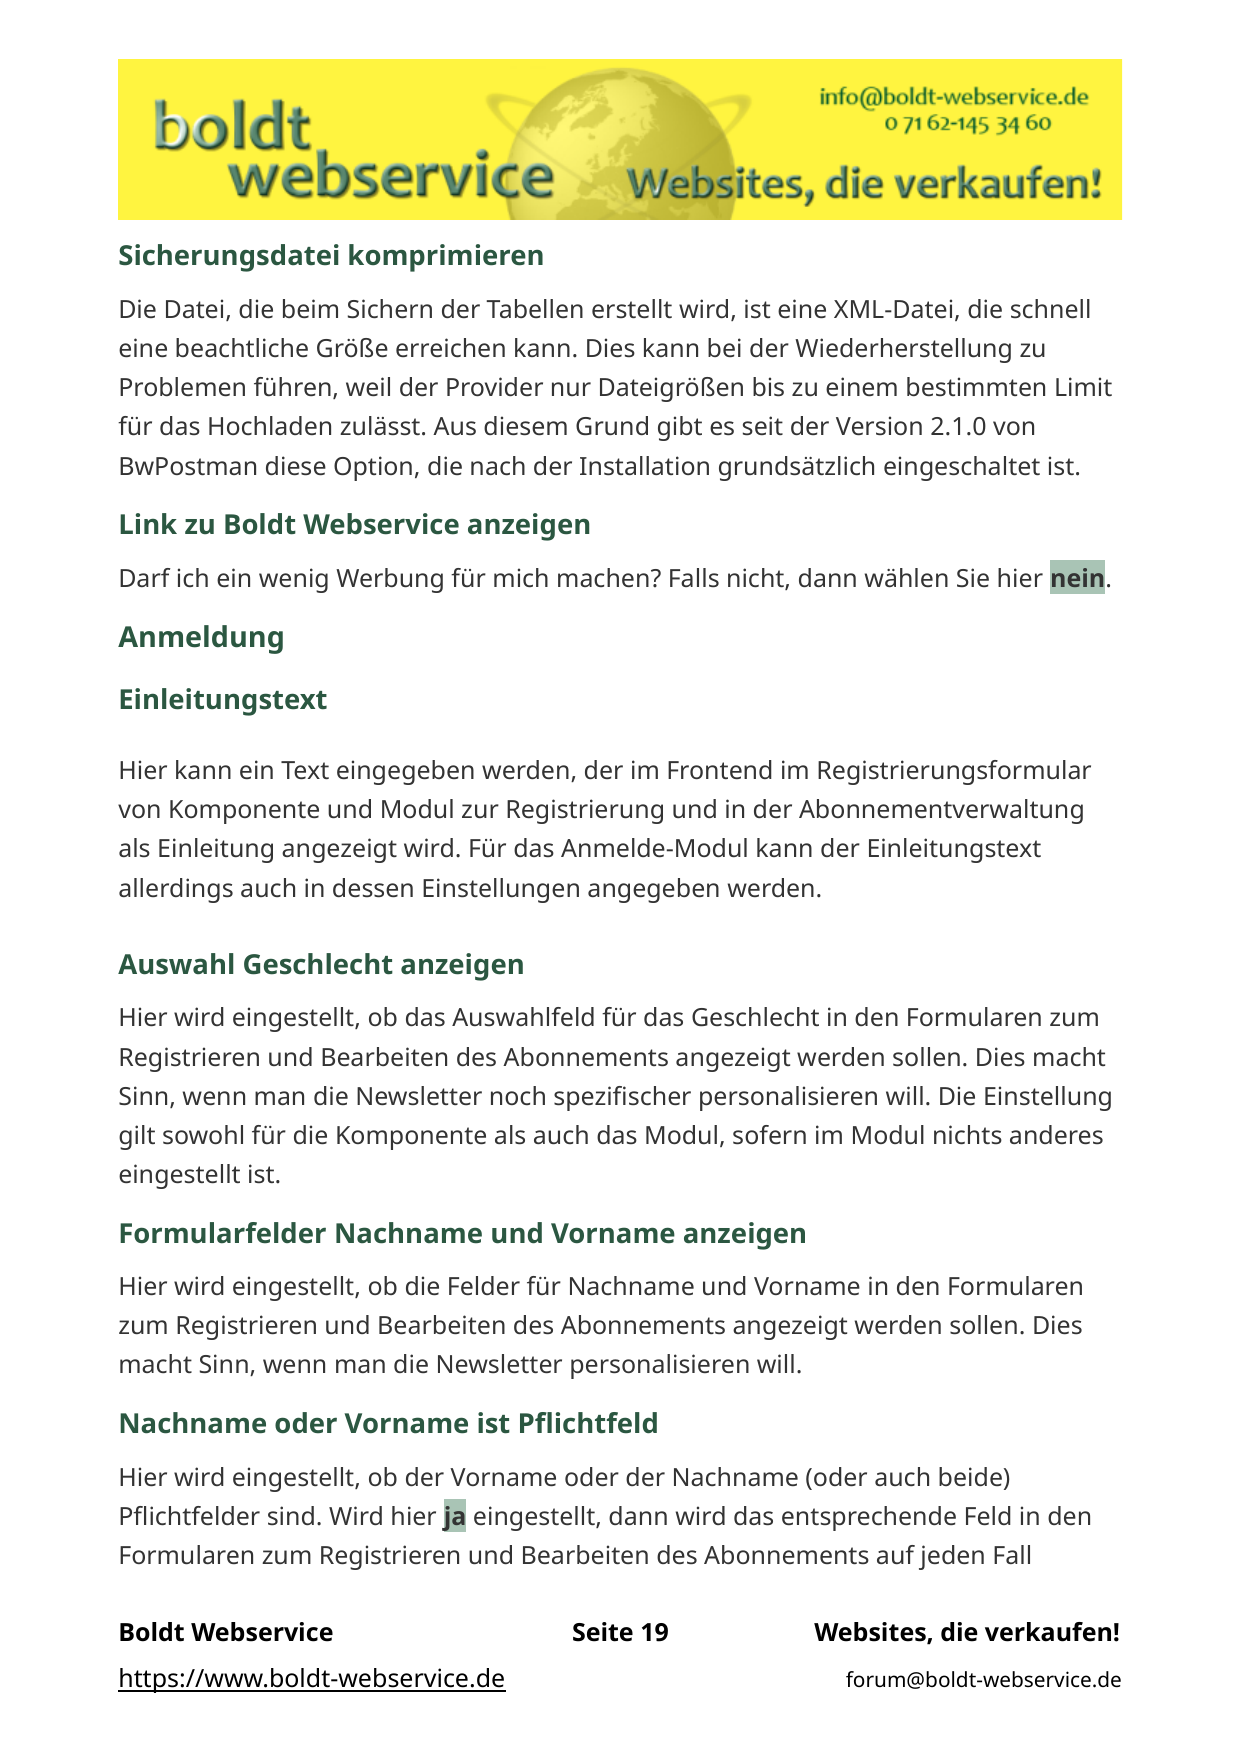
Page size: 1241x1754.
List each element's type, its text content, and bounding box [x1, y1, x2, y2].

text Hier wird eingestellt, ob der Vorname oder der Nachname (oder auch beide) Pflichtfelder sind. Wird hier ja eingestellt, dann wird das entsprechende Feld in den Formularen zum Registrieren und Bearbeiten des Abonnements auf jeden Fall [118, 1459, 1122, 1572]
text Hier wird eingestellt, ob das Auswahlfeld für das Geschlecht in den Formularen zum Registrieren und Bearbeiten des Abonnements angezeigt werden sollen. Dies macht Sinn, wenn man die Newsletter noch spezifischer personalisieren will. Die Einstellung gilt sowohl für die Komponente als auch das Modul, sofern im Modul nichts anderes eingestellt ist. [118, 1000, 1122, 1191]
picture [118, 59, 1123, 220]
text Hier wird eingestellt, ob die Felder für Nachname und Vorname in den Formularen zum Registrieren und Bearbeiten des Abonnements angezeigt werden sollen. Dies macht Sinn, wenn man die Newsletter personalisieren will. [118, 1269, 1122, 1381]
text Hier kann ein Text eingegeben werden, der im Frontend im Registrierungsformular von Komponente und Modul zur Registrierung und in der Abonnementverwaltung als Einleitung angezeigt wird. Für das Anmelde-Modul kann der Einleitungstext allerdings auch in dessen Einstellungen angegeben werden. [118, 753, 1122, 904]
text Darf ich ein wenig Werbung für mich machen? Falls nicht, dann wählen Sie hier nein. [118, 560, 1050, 594]
subtitle Auswahl Geschlecht anzeigen [118, 945, 1122, 982]
subtitle Nachname oder Vorname ist Pflichtfeld [118, 1404, 1122, 1442]
subtitle Einleitungstext [118, 680, 1122, 717]
subtitle Anmeldung [118, 617, 1122, 656]
subtitle Link zu Boldt Webservice anzeigen [118, 505, 1122, 542]
text Die Datei, die beim Sichern der Tabellen erstellt wird, ist eine XML-Datei, die schnell eine beachtliche Größe erreichen kann. Dies kann bei der Wiederherstellung zu Problemen führen, weil der Provider nur Dateigrößen bis zu einem bestimmten Limit für das Hochladen zulässt. Aus diesem Grund gibt es seit der Version 2.1.0 von BwPostman diese Option, die nach der Installation grundsätzlich eingeschaltet ist. [118, 291, 1122, 482]
subtitle Formularfelder Nachname und Vorname anzeigen [118, 1214, 1122, 1251]
subtitle Sicherungsdatei komprimieren [118, 236, 1122, 274]
